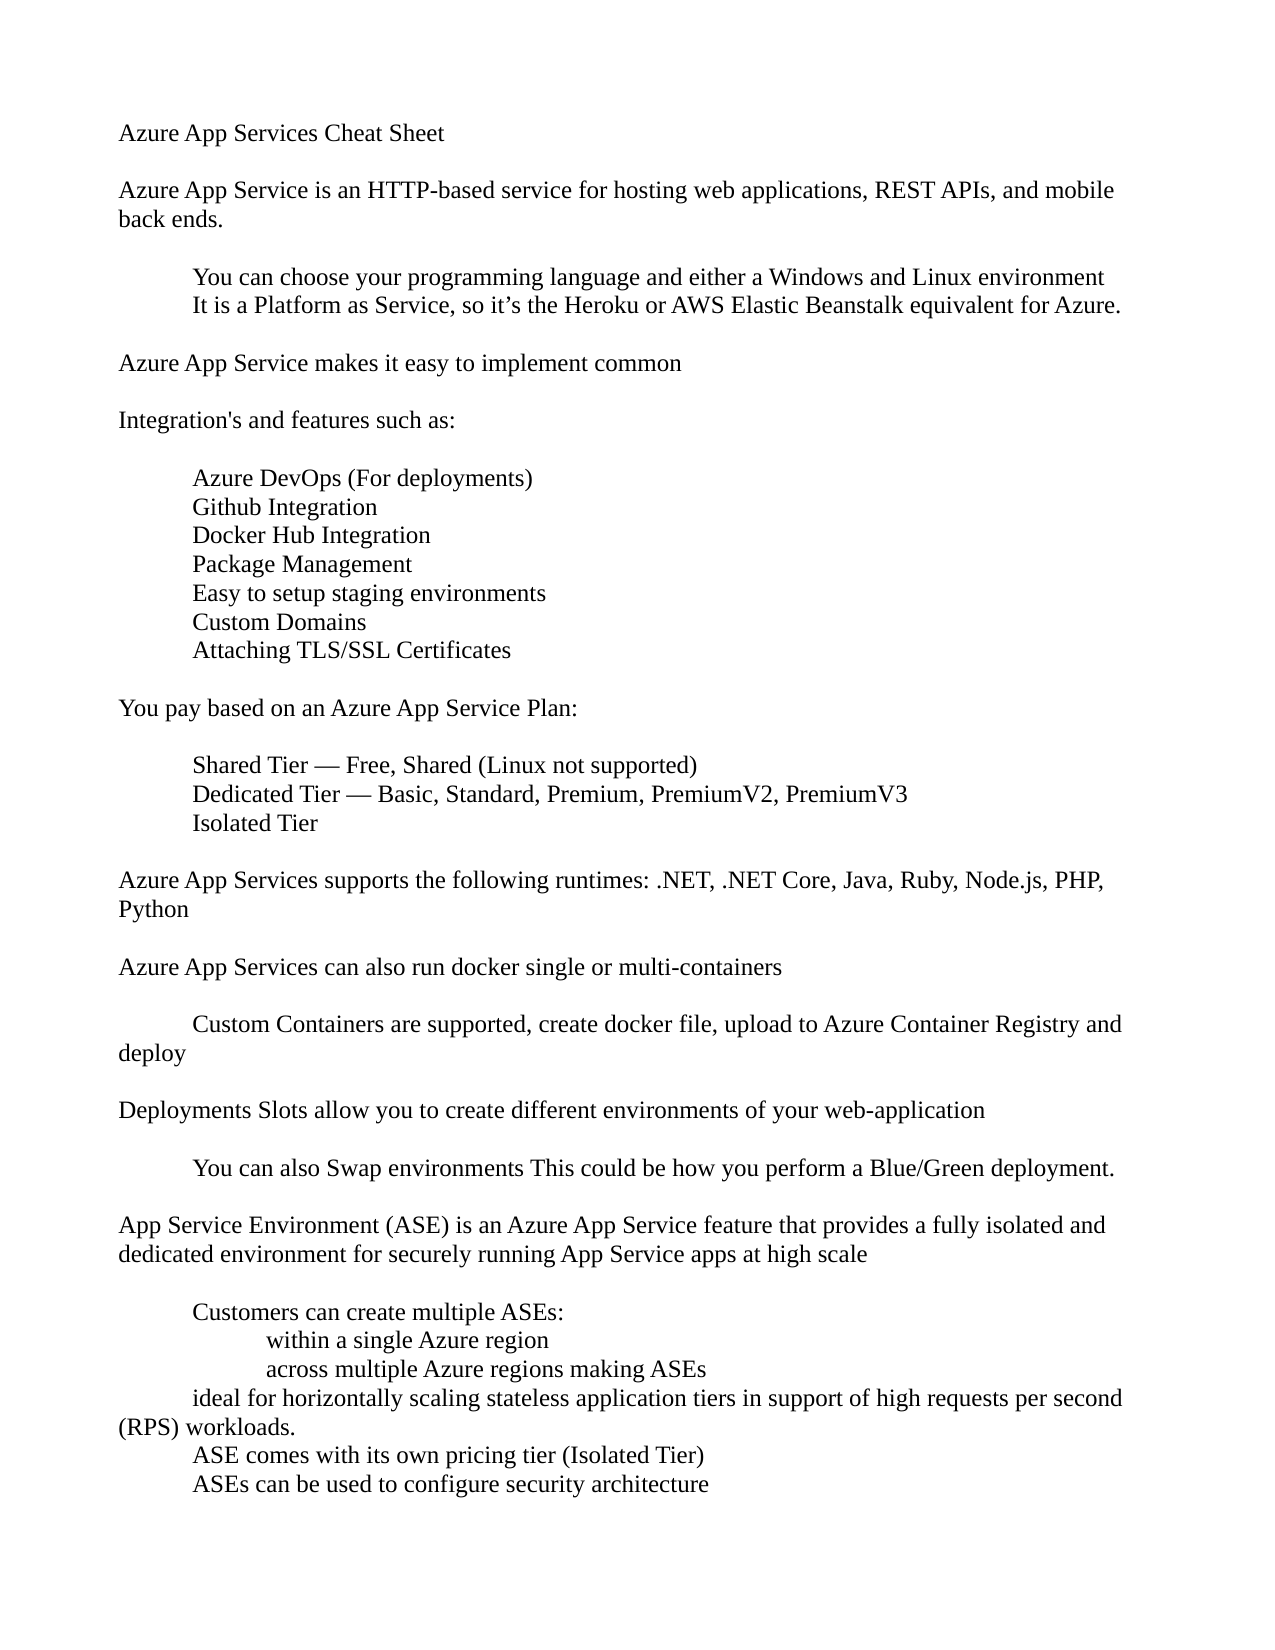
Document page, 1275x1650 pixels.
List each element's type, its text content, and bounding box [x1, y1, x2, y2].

text Dedicated Tier — Basic, Standard, Premium, PremiumV2, PremiumV3 [118, 779, 1157, 808]
text Attaching TLS/SSL Certificates [118, 636, 1157, 664]
text ideal for horizontally scaling stateless application tiers in support of high requests per second (RPS) workloads. [118, 1383, 1157, 1441]
text Isolated Tier [118, 808, 1157, 837]
text Azure App Services Cheat Sheet [118, 118, 1157, 147]
text across multiple Azure regions making ASEs [118, 1354, 1157, 1383]
text Azure DevOps (For deployments) [118, 463, 1157, 492]
text Custom Containers are supported, create docker file, upload to Azure Container Registry and deploy [118, 1009, 1157, 1067]
text Package Management [118, 549, 1157, 578]
text App Service Environment (ASE) is an Azure App Service feature that provides a fully isolated and dedicated environment for securely running App Service apps at high scale [118, 1211, 1157, 1268]
text Custom Domains [118, 607, 1157, 636]
text You can choose your programming language and either a Windows and Linux environment [118, 262, 1157, 291]
text Integration's and features such as: [118, 406, 1157, 434]
text Github Integration [118, 492, 1157, 521]
text Docker Hub Integration [118, 521, 1157, 549]
text within a single Azure region [118, 1326, 1157, 1354]
text Shared Tier — Free, Shared (Linux not supported) [118, 751, 1157, 779]
text Azure App Service makes it easy to implement common [118, 348, 1157, 377]
text Deployments Slots allow you to create different environments of your web-application [118, 1096, 1157, 1124]
text It is a Platform as Service, so it’s the Heroku or AWS Elastic Beanstalk equivalent for Azure. [118, 291, 1157, 319]
text Azure App Services can also run docker single or multi-containers [118, 952, 1157, 981]
text Azure App Services supports the following runtimes: .NET, .NET Core, Java, Ruby, Node.js, PHP, Python [118, 866, 1157, 923]
text You pay based on an Azure App Service Plan: [118, 693, 1157, 722]
text Azure App Service is an HTTP-based service for hosting web applications, REST APIs, and mobile back ends. [118, 176, 1157, 233]
text You can also Swap environments This could be how you perform a Blue/Green deployment. [118, 1153, 1157, 1182]
text ASE comes with its own pricing tier (Isolated Tier) [118, 1441, 1157, 1469]
text Easy to setup staging environments [118, 578, 1157, 607]
text Customers can create multiple ASEs: [118, 1297, 1157, 1326]
text ASEs can be used to configure security architecture [118, 1469, 1157, 1498]
